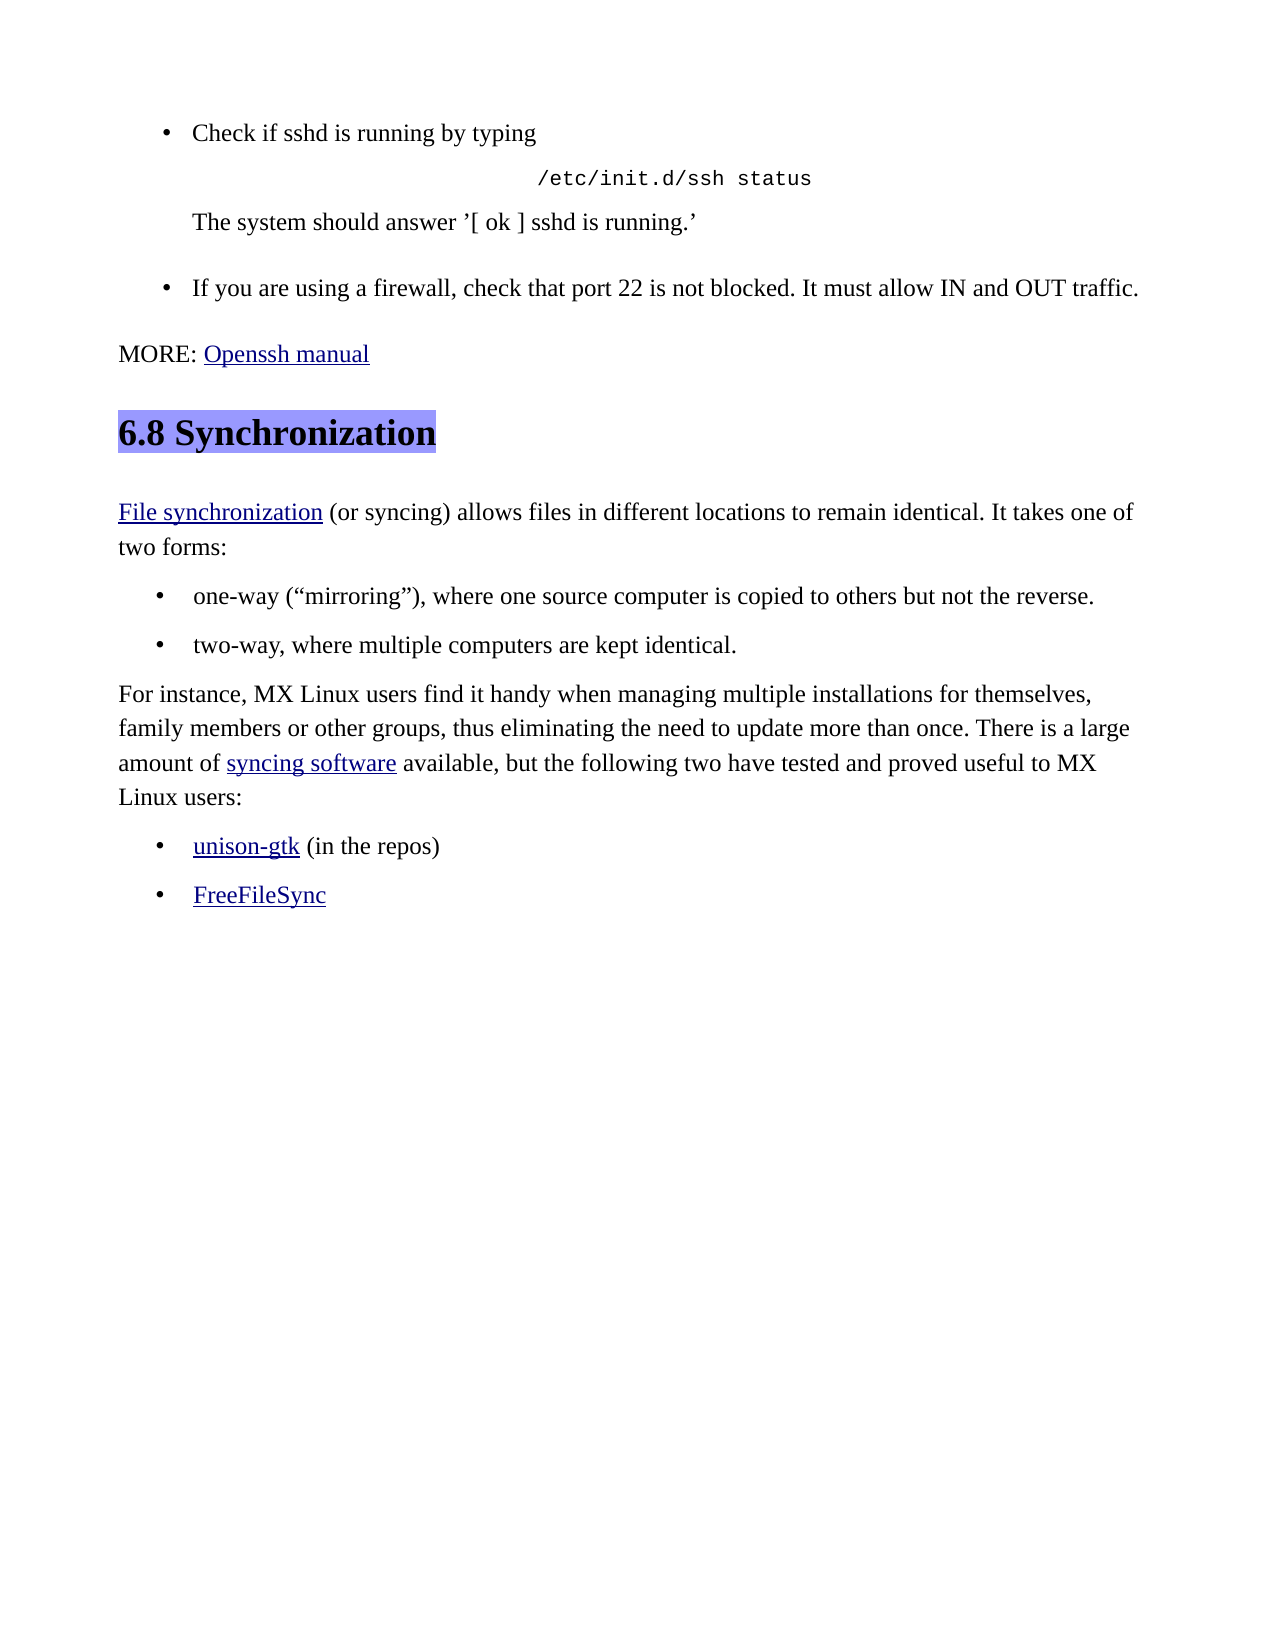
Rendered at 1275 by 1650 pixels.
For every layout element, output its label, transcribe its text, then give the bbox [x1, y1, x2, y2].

list Check if sshd is running by typing [162, 118, 1157, 147]
list If you are using a firewall, check that port 22 is not blocked. It must allow IN and OUT traffic. [162, 273, 1157, 302]
list The system should answer ’[ ok ] sshd is running.’ [162, 207, 1157, 236]
list unison-gtk (in the repos) [156, 831, 1157, 860]
text For instance, MX Linux users find it handy when managing multiple installations for themselves, family members or other groups, thus eliminating the need to update more than once. There is a large amount of syncing software available, but the following two have tested and proved useful to MX Linux users: [118, 679, 1157, 811]
text File synchronization (or syncing) allows files in different locations to remain identical. It takes one of two forms: [118, 497, 1157, 561]
subtitle 6.8 Synchronization [436, 410, 1157, 453]
list one-way (“mirroring”), where one source computer is copied to others but not the reverse. [156, 581, 1157, 609]
list FreeFileSync [156, 881, 1157, 909]
list two-way, where multiple computers are kept identical. [156, 630, 1157, 659]
list /etc/init.d/ssh status [162, 168, 1157, 192]
text MORE: Openssh manual [118, 339, 1157, 368]
